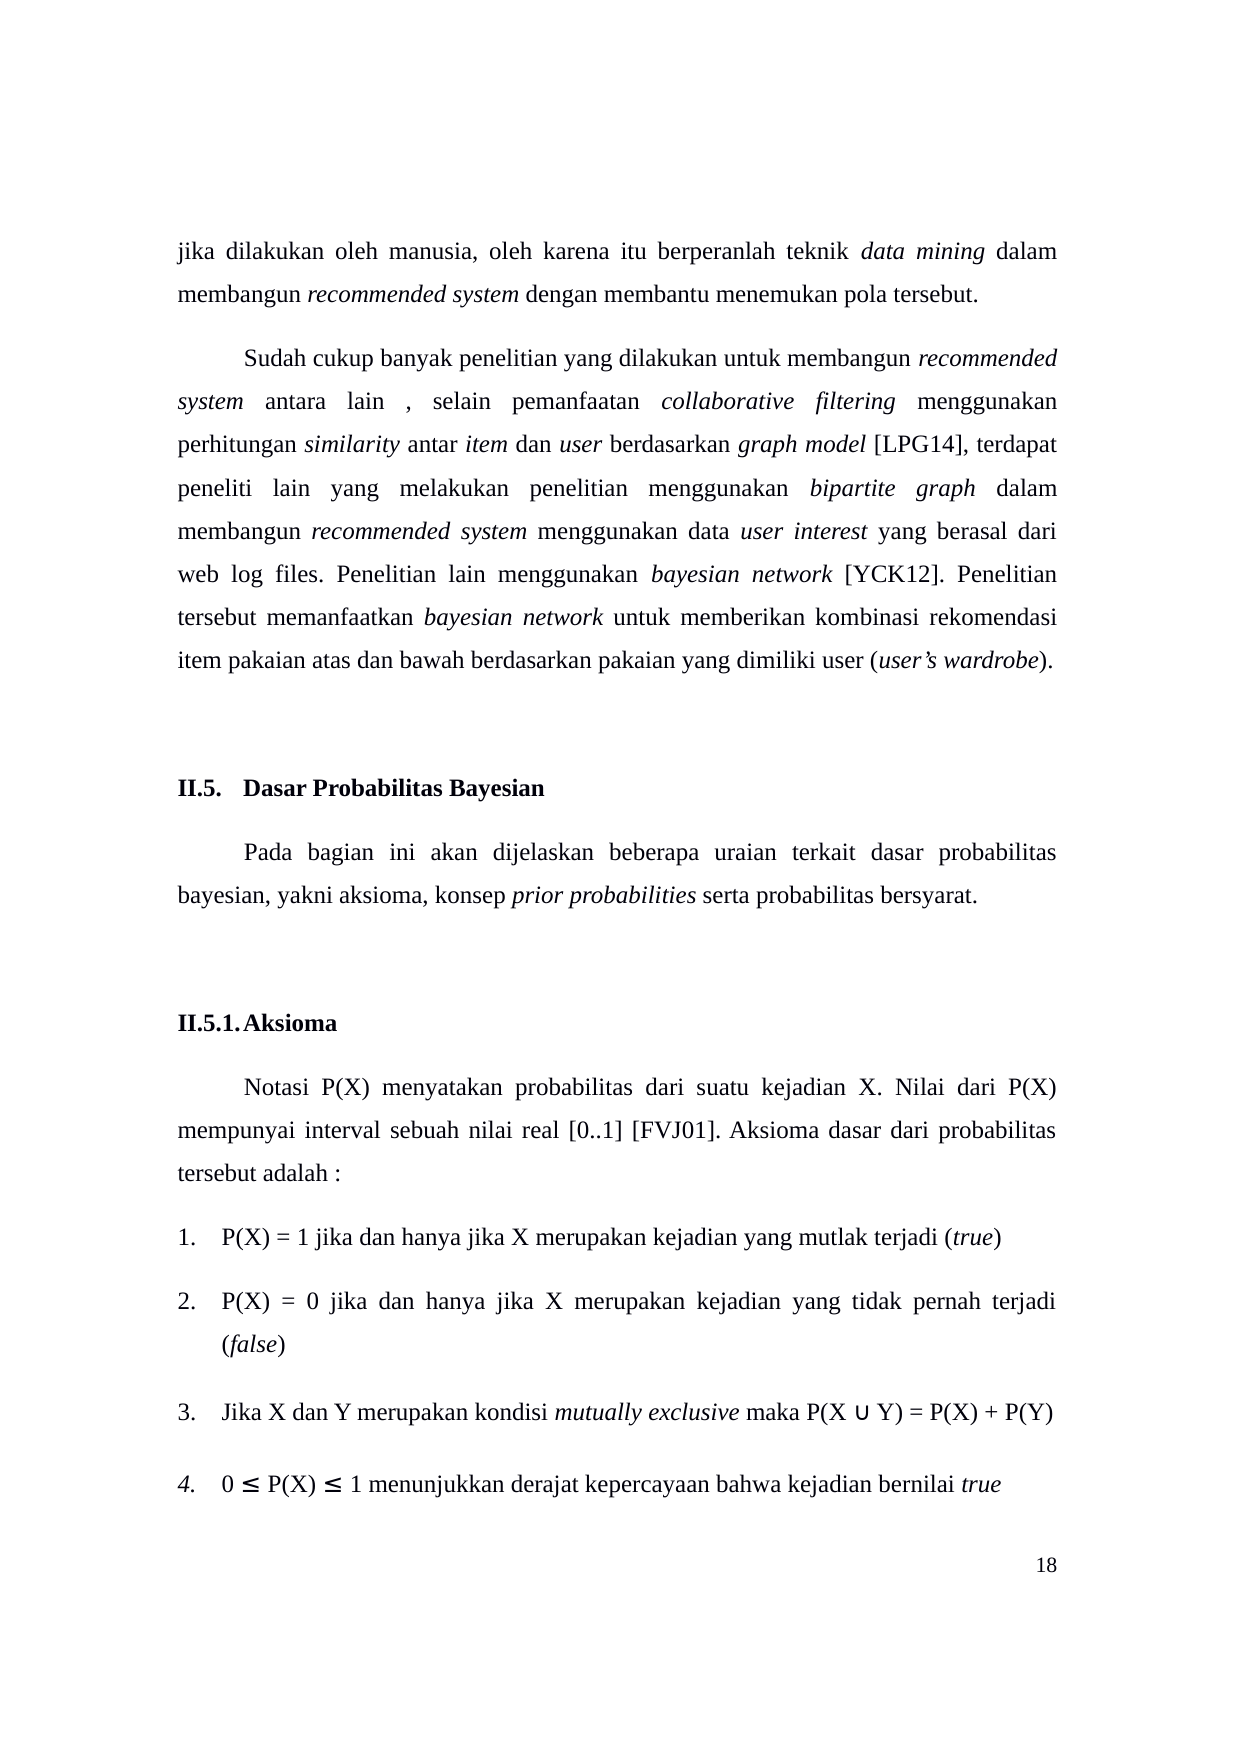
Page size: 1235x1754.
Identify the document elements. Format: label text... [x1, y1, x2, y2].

list P(X) = 1 jika dan hanya jika X merupakan kejadian yang mutlak terjadi (true) [177, 1222, 1057, 1251]
text Notasi P(X) menyatakan probabilitas dari suatu kejadian X. Nilai dari P(X) mempunyai interval sebuah nilai real [0..1] [FVJ01]. Aksioma dasar dari probabilitas tersebut adalah : [177, 1072, 1057, 1187]
list 0 ≤ P(X) ≤ 1 menunjukkan derajat kepercayaan bahwa kejadian bernilai true [177, 1465, 1057, 1499]
text jika dilakukan oleh manusia, oleh karena itu berperanlah teknik data mining dalam membangun recommended system dengan membantu menemukan pola tersebut. [177, 236, 1057, 308]
subtitle Dasar Probabilitas Bayesian [177, 773, 1057, 802]
text Pada bagian ini akan dijelaskan beberapa uraian terkait dasar probabilitas bayesian, yakni aksioma, konsep prior probabilities serta probabilitas bersyarat. [177, 837, 1057, 909]
subtitle Aksioma [177, 1008, 1057, 1037]
text Sudah cukup banyak penelitian yang dilakukan untuk membangun recommended system antara lain , selain pemanfaatan collaborative filtering menggunakan perhitungan similarity antar item dan user berdasarkan graph model [LPG14], terdapat peneliti lain yang melakukan penelitian menggunakan bipartite graph dalam membangun recommended system menggunakan data user interest yang berasal dari web log files. Penelitian lain menggunakan bayesian network [YCK12]. Penelitian tersebut memanfaatkan bayesian network untuk memberikan kombinasi rekomendasi item pakaian atas dan bawah berdasarkan pakaian yang dimiliki user (user’s wardrobe). [177, 343, 1057, 674]
list Jika X dan Y merupakan kondisi mutually exclusive maka P(X ∪ Y) = P(X) + P(Y) [177, 1393, 1057, 1427]
list P(X) = 0 jika dan hanya jika X merupakan kejadian yang tidak pernah terjadi (false) [177, 1286, 1057, 1358]
